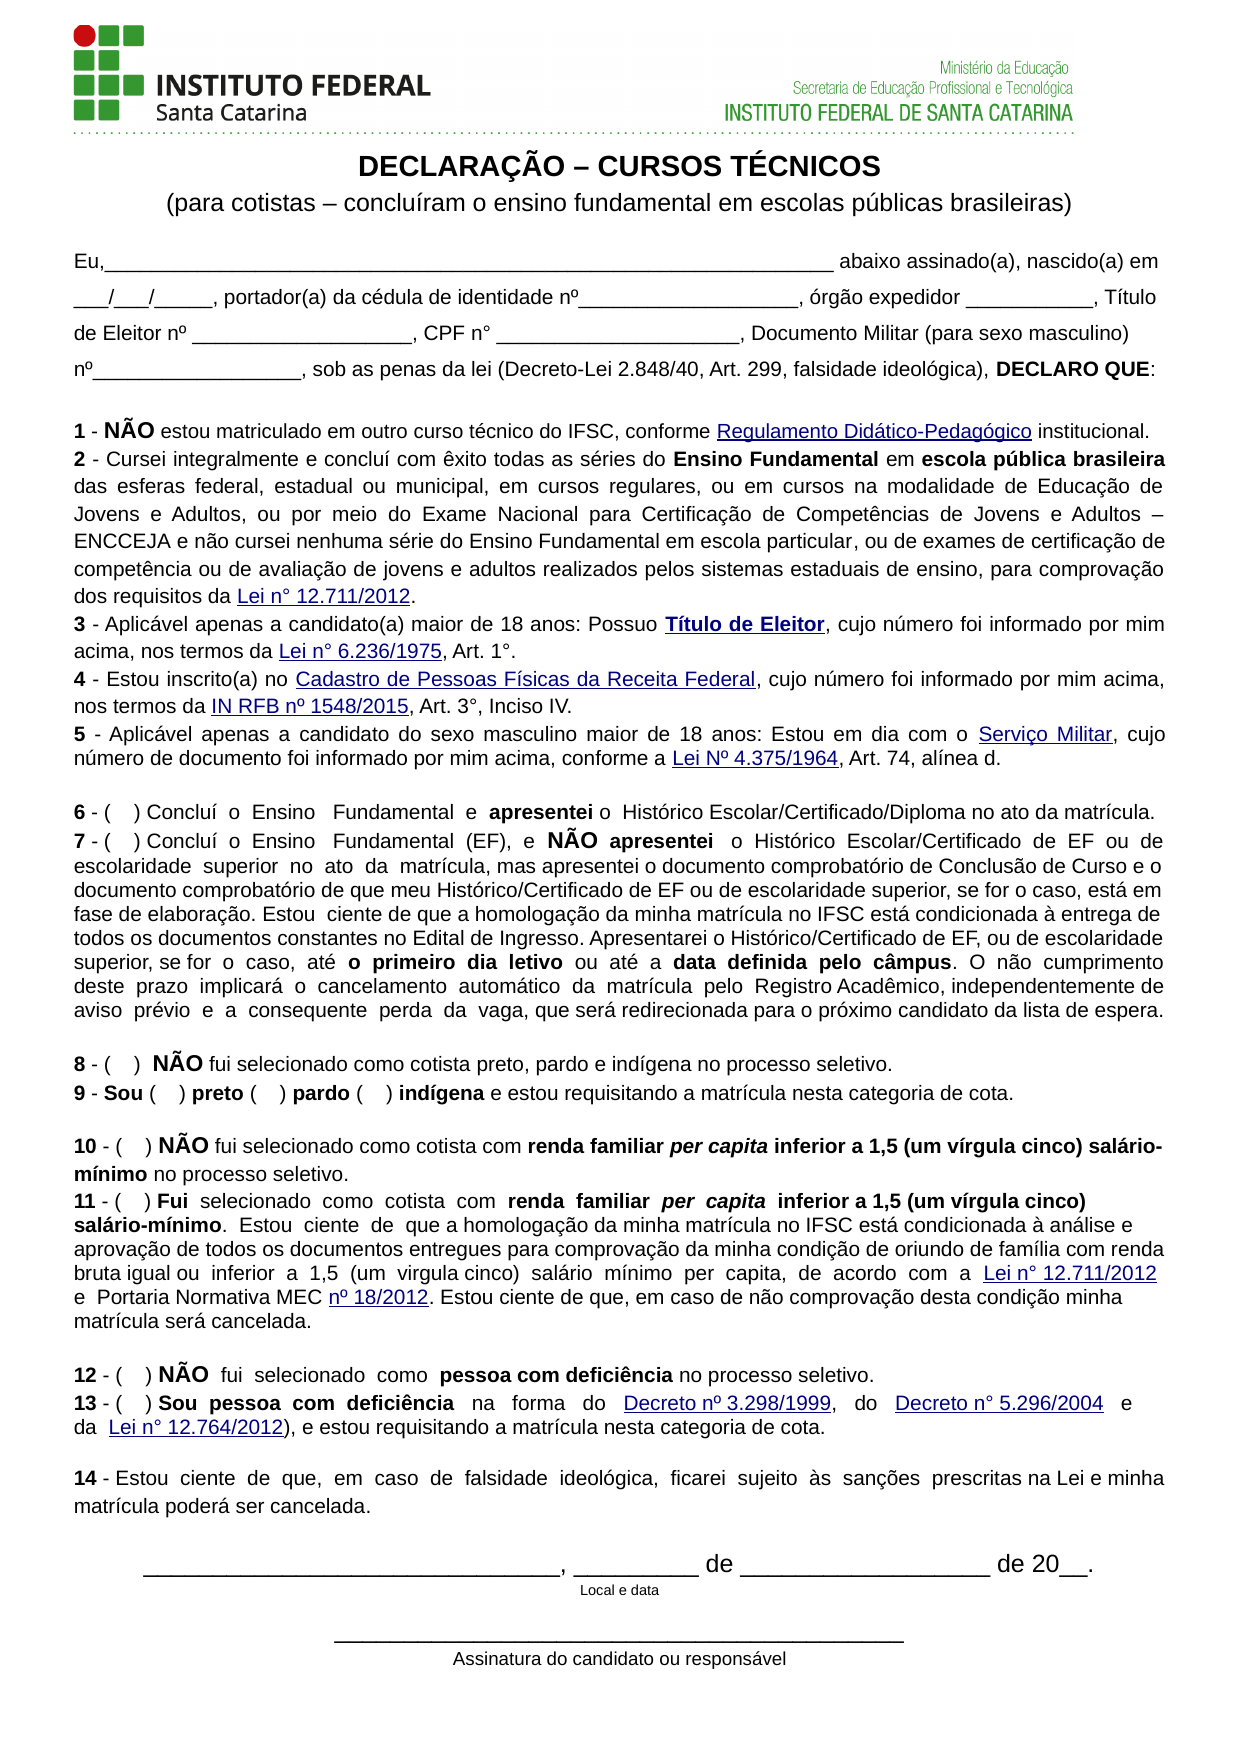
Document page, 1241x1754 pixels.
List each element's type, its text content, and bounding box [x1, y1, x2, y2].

text _________________________________________ [73, 1615, 1165, 1643]
text 3 - Aplicável apenas a candidato(a) maior de 18 anos: Possuo Título de Eleitor, cujo número foi informado por mim acima, nos termos da Lei n° 6.236/1975, Art. 1°. [73, 612, 1165, 663]
picture [73, 25, 1078, 134]
text 7 - ( ) Concluí o Ensino Fundamental (EF), e NÃO apresentei o Histórico Escolar/Certificado de EF ou de escolaridade superior no ato da matrícula, mas apresentei o documento comprobatório de Conclusão de Curso e o documento comprobatório de que meu Histórico/Certificado de EF ou de escolaridade superior, se for o caso, está em fase de elaboração. Estou ciente de que a homologação da minha matrícula no IFSC está condicionada à entrega de todos os documentos constantes no Edital de Ingresso. Apresentarei o Histórico/Certificado de EF, ou de escolaridade superior, se for o caso, até o primeiro dia letivo ou até a data definida pelo câmpus. O não cumprimento deste prazo implicará o cancelamento automático da matrícula pelo Registro Acadêmico, independentemente de aviso prévio e a consequente perda da vaga, que será redirecionada para o próximo candidato da lista de espera. [73, 827, 1165, 1022]
text 14 - Estou ciente de que, em caso de falsidade ideológica, ficarei sujeito às sanções prescritas na Lei e minha matrícula poderá ser cancelada. [73, 1466, 1165, 1518]
text 8 - ( ) NÃO fui selecionado como cotista preto, pardo e indígena no processo seletivo. [73, 1050, 1165, 1077]
text 11 - ( ) Fui selecionado como cotista com renda familiar per capita inferior a 1,5 (um vírgula cinco) salário-mínimo. Estou ciente de que a homologação da minha matrícula no IFSC está condicionada à análise e aprovação de todos os documentos entregues para comprovação da minha condição de oriundo de família com renda bruta igual ou inferior a 1,5 (um virgula cinco) salário mínimo per capita, de acordo com a Lei n° 12.711/2012 e Portaria Normativa MEC nº 18/2012. Estou ciente de que, em caso de não comprovação desta condição minha matrícula será cancelada. [73, 1189, 1165, 1333]
text 2 - Cursei integralmente e concluí com êxito todas as séries do Ensino Fundamental em escola pública brasileira das esferas federal, estadual ou municipal, em cursos regulares, ou em cursos na modalidade de Educação de Jovens e Adultos, ou por meio do Exame Nacional para Certificação de Competências de Jovens e Adultos – ENCCEJA e não cursei nenhuma série do Ensino Fundamental em escola particular, ou de exames de certificação de competência ou de avaliação de jovens e adultos realizados pelos sistemas estaduais de ensino, para comprovação dos requisitos da Lei n° 12.711/2012. [73, 447, 1165, 608]
text 9 - Sou ( ) preto ( ) pardo ( ) indígena e estou requisitando a matrícula nesta categoria de cota. [73, 1081, 1165, 1104]
text 4 - Estou inscrito(a) no Cadastro de Pessoas Físicas da Receita Federal, cujo número foi informado por mim acima, nos termos da IN RFB nº 1548/2015, Art. 3°, Inciso IV. [73, 667, 1165, 718]
text ______________________________, _________ de __________________ de 20__. [73, 1549, 1165, 1577]
text Eu,_______________________________________________________________ abaixo assinado(a), nascido(a) em ___/___/_____, portador(a) da cédula de identidade nº___________________, órgão expedidor ___________, Título de Eleitor nº ___________________, CPF n° _____________________, Documento Militar (para sexo masculino) nº__________________, sob as penas da lei (Decreto-Lei 2.848/40, Art. 299, falsidade ideológica), DECLARO QUE: [73, 249, 1165, 381]
text (para cotistas – concluíram o ensino fundamental em escolas públicas brasileiras) [73, 188, 1165, 217]
text Local e data [73, 1582, 1165, 1598]
text Assinatura do candidato ou responsável [73, 1648, 1165, 1669]
text 5 - Aplicável apenas a candidato do sexo masculino maior de 18 anos: Estou em dia com o Serviço Militar, cujo número de documento foi informado por mim acima, conforme a Lei Nº 4.375/1964, Art. 74, alínea d. [73, 722, 1165, 770]
text 10 - ( ) NÃO fui selecionado como cotista com renda familiar per capita inferior a 1,5 (um vírgula cinco) salário-mínimo no processo seletivo. [73, 1132, 1165, 1186]
text 1 - NÃO estou matriculado em outro curso técnico do IFSC, conforme Regulamento Didático-Pedagógico institucional. [73, 417, 1165, 443]
text DECLARAÇÃO – CURSOS TÉCNICOS [73, 149, 1165, 183]
text 12 - ( ) NÃO fui selecionado como pessoa com deficiência no processo seletivo. [73, 1361, 1165, 1387]
text 6 - ( ) Concluí o Ensino Fundamental e apresentei o Histórico Escolar/Certificado/Diploma no ato da matrícula. [73, 800, 1165, 824]
text 13 - ( ) Sou pessoa com deficiência na forma do Decreto nº 3.298/1999, do Decreto n° 5.296/2004 e da Lei n° 12.764/2012), e estou requisitando a matrícula nesta categoria de cota. [73, 1391, 1165, 1439]
